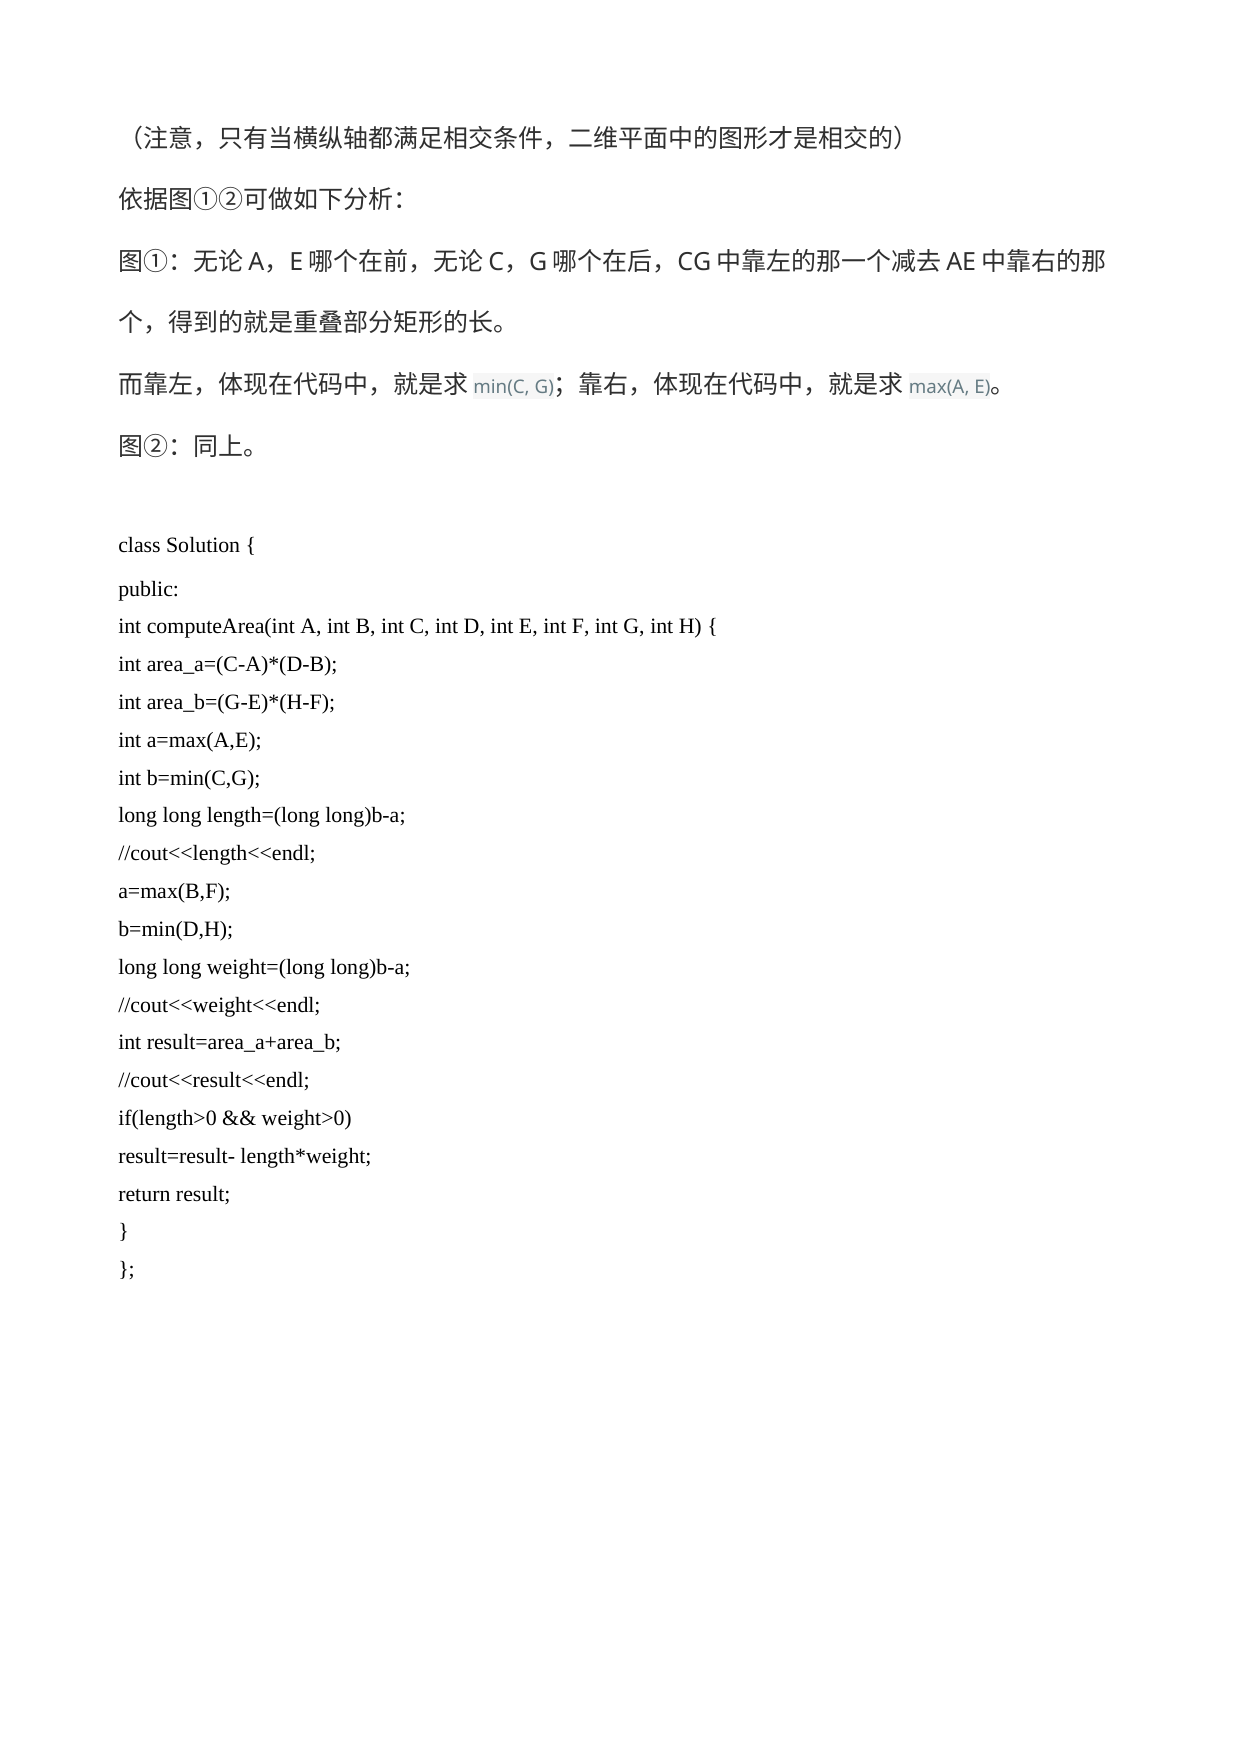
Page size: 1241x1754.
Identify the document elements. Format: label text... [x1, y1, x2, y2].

text long long length=(long long)b-a; [118, 802, 1122, 828]
text int result=area_a+area_b; [118, 1029, 1122, 1054]
text //cout<<weight<<endl; [118, 992, 1122, 1017]
text int computeArea(int A, int B, int C, int D, int E, int F, int G, int H) { [118, 613, 1122, 639]
text int b=min(C,G); [118, 765, 1122, 790]
text //cout<<result<<endl; [118, 1067, 1122, 1092]
text //cout<<length<<endl; [118, 840, 1122, 866]
text 依据图①②可做如下分析： [118, 180, 1122, 216]
text b=min(D,H); [118, 916, 1122, 941]
text int a=max(A,E); [118, 727, 1122, 752]
text long long weight=(long long)b-a; [118, 954, 1122, 979]
text class Solution { [118, 532, 1122, 557]
text }; [118, 1256, 1122, 1281]
text return result; [118, 1181, 1122, 1206]
text result=result- length*weight; [118, 1143, 1122, 1168]
text 而靠左，体现在代码中，就是求min(C, G)；靠右，体现在代码中，就是求max(A, E)。 [118, 364, 1122, 401]
text } [118, 1218, 1122, 1244]
text 图②：同上。 [118, 426, 1122, 462]
text public: [118, 576, 1122, 601]
text int area_b=(G-E)*(H-F); [118, 689, 1122, 714]
text int area_a=(C-A)*(D-B); [118, 651, 1122, 676]
text a=max(B,F); [118, 878, 1122, 903]
text 图①：无论A，E哪个在前，无论C，G哪个在后，CG中靠左的那一个减去AE中靠右的那个，得到的就是重叠部分矩形的长。 [118, 241, 1122, 339]
text if(length>0 && weight>0) [118, 1105, 1122, 1130]
text （注意，只有当横纵轴都满足相交条件，二维平面中的图形才是相交的） [118, 118, 1122, 154]
